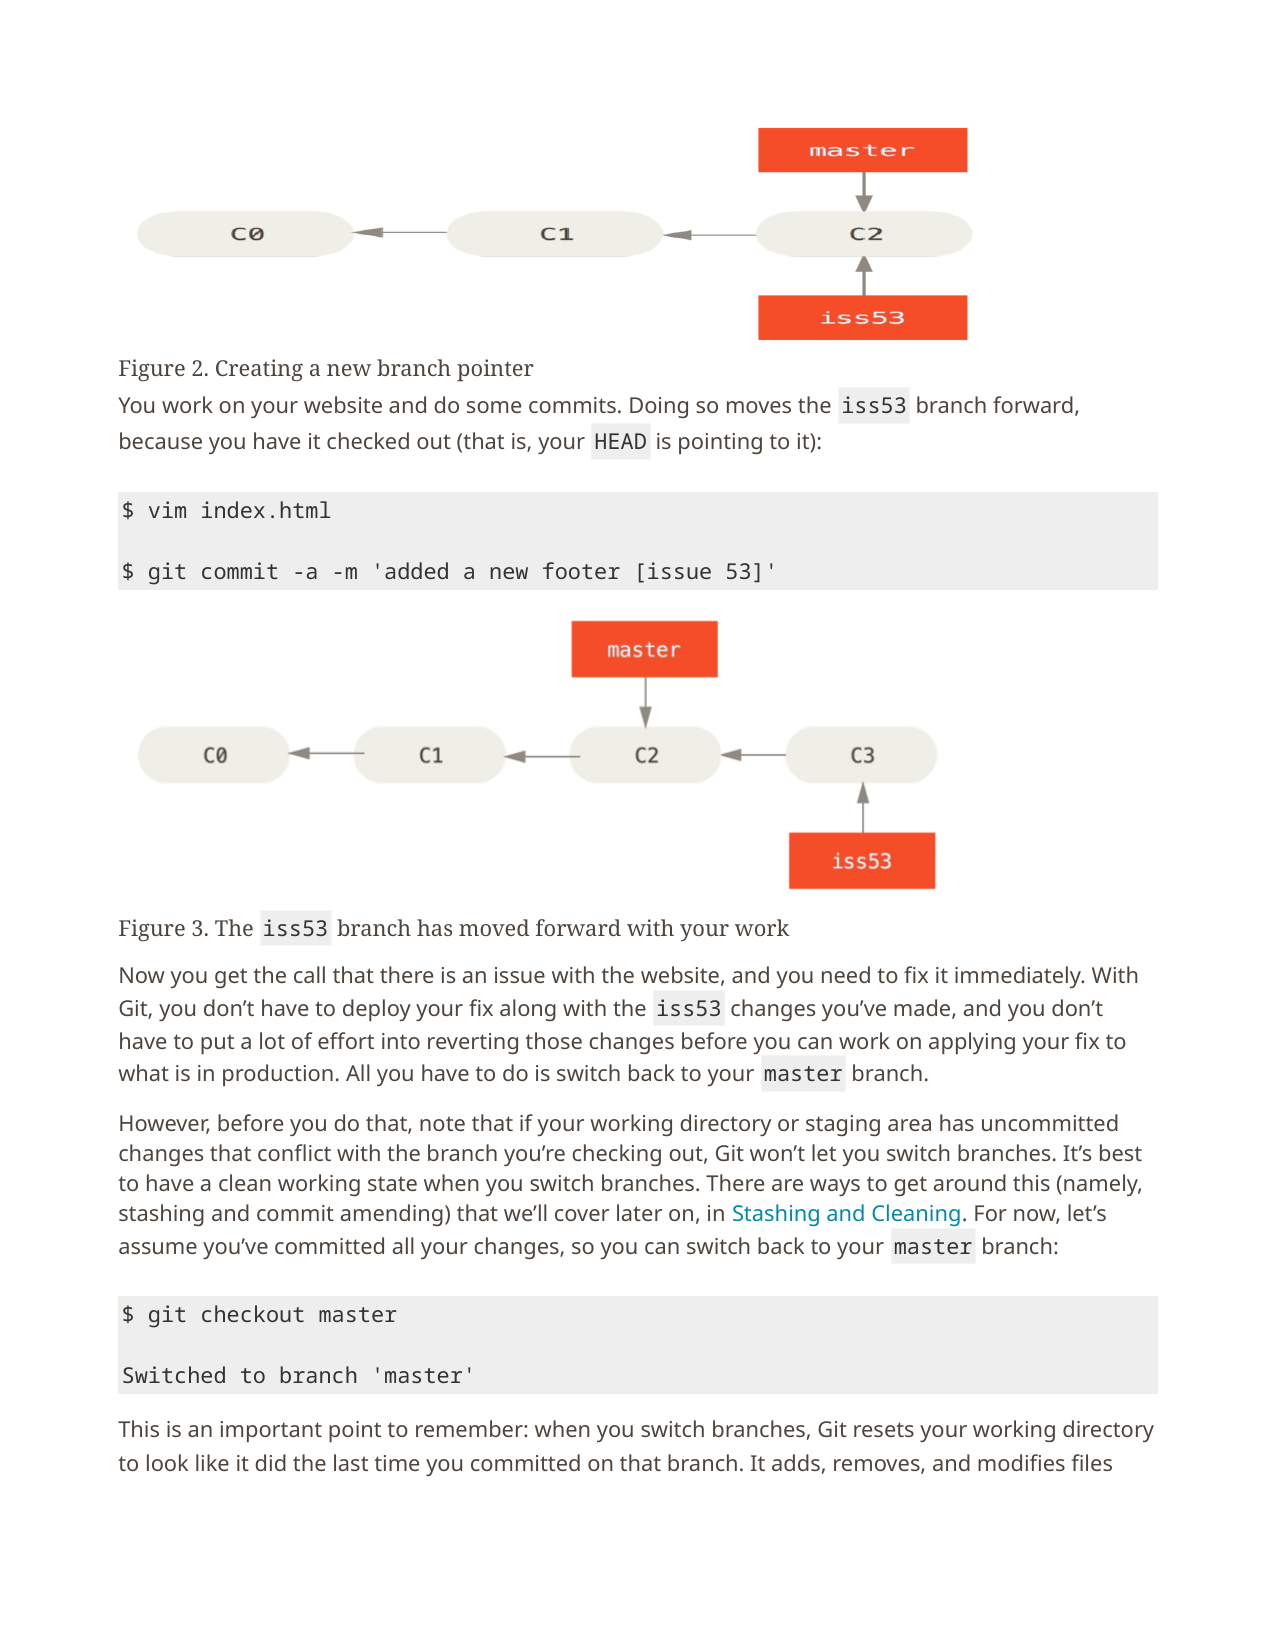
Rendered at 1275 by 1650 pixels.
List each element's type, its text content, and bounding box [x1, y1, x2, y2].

text You work on your website and do some commits. Doing so moves the iss53 branch forward, because you have it checked out (that is, your HEAD is pointing to it): [118, 387, 1157, 459]
text Figure 2. Creating a new branch pointer [118, 353, 1157, 383]
text Figure 3. The iss53 [118, 909, 331, 945]
text Switched to branch 'master' [119, 1357, 1157, 1393]
text $ git commit -a -m 'added a new footer [issue 53]' [119, 553, 1157, 589]
text branch has moved forward with your work [332, 909, 1157, 945]
picture [118, 118, 973, 349]
text $ vim index.html [119, 493, 1157, 525]
picture [118, 604, 954, 906]
text $ git checkout master [119, 1297, 1157, 1329]
text Now you get the call that there is an issue with the website, and you need to fix it immediately. With Git, you don’t have to deploy your fix along with the iss53 changes you’ve made, and you don’t have to put a lot of effort into reverting those changes before you can work on applying your fix to what is in production. All you have to do is switch back to your master branch. [118, 960, 1157, 1091]
text This is an important point to remember: when you switch branches, Git resets your working directory to look like it did the last time you committed on that branch. It adds, removes, and modifies files [118, 1409, 1157, 1478]
text However, before you do that, note that if your working directory or staging area has uncommitted changes that conflict with the branch you’re checking out, Git won’t let you switch branches. It’s best to have a clean working state when you switch branches. There are ways to get around this (namely, stashing and commit amending) that we’ll cover later on, in Stashing and Cleaning. For now, let’s assume you’ve committed all your changes, so you can switch back to your master branch: [118, 1108, 1157, 1263]
